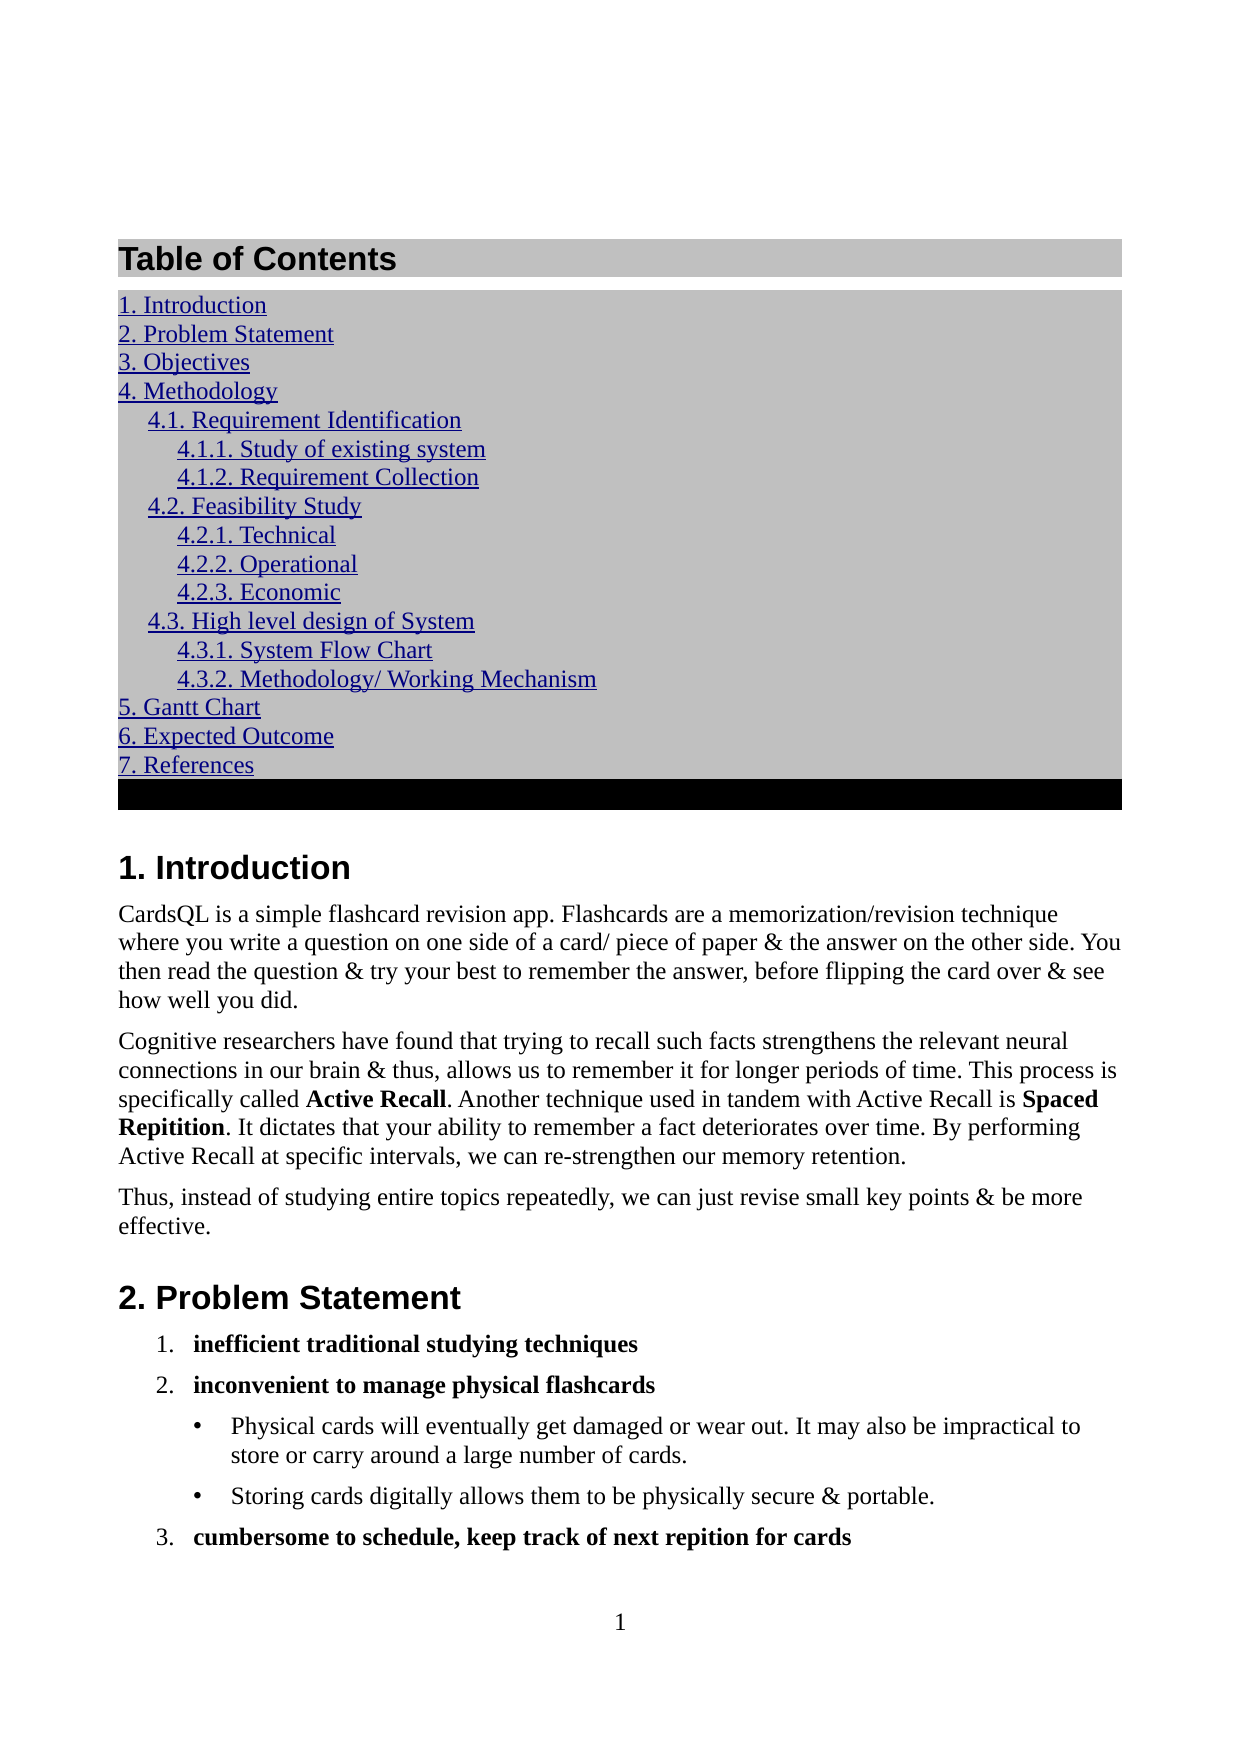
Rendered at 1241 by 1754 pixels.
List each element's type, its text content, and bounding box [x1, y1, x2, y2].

subtitle Introduction [118, 848, 1122, 886]
subtitle Problem Statement [118, 1277, 1122, 1316]
text 1. Introduction [118, 290, 1122, 319]
list Storing cards digitally allows them to be physically secure & portable. [193, 1481, 1122, 1510]
text 4.2.2. Operational [177, 549, 1122, 577]
text 4.2.1. Technical [177, 520, 1122, 549]
list inefficient traditional studying techniques [156, 1329, 1122, 1357]
text 5. Gantt Chart [118, 692, 1122, 721]
text 4.3.1. System Flow Chart [177, 635, 1122, 664]
text 4.2.3. Economic [177, 577, 1122, 606]
text Cognitive researchers have found that trying to recall such facts strengthens the relevant neural connections in our brain & thus, allows us to remember it for longer periods of time. This process is specifically called Active Recall. Another technique used in tandem with Active Recall is Spaced Repitition. It dictates that your ability to remember a fact deteriorates over time. By performing Active Recall at specific intervals, we can re-strengthen our memory retention. [118, 1026, 1122, 1170]
text 6. Expected Outcome [118, 721, 1122, 750]
subtitle sujal@GLaDOS [118, 118, 1122, 166]
text 4.3. High level design of System [148, 606, 1122, 635]
list Physical cards will eventually get damaged or wear out. It may also be impractical to store or carry around a large number of cards. [193, 1411, 1122, 1469]
text Thus, instead of studying entire topics repeatedly, we can just revise small key points & be more effective. [118, 1182, 1122, 1240]
text 4.2. Feasibility Study [148, 491, 1122, 520]
list inconvenient to manage physical flashcards [156, 1370, 1122, 1399]
text 4.1.2. Requirement Collection [177, 462, 1122, 491]
subtitle Table of Contents [118, 239, 1122, 277]
text 4.1. Requirement Identification [148, 405, 1122, 434]
text 3. Objectives [118, 347, 1122, 376]
text 4.3.2. Methodology/ Working Mechanism [177, 664, 1122, 692]
text 2. Problem Statement [118, 319, 1122, 347]
text 4. Methodology [118, 376, 1122, 405]
list cumbersome to schedule, keep track of next repition for cards [156, 1522, 1122, 1551]
text 7. References [118, 750, 1122, 779]
text CardsQL is a simple flashcard revision app. Flashcards are a memorization/revision technique where you write a question on one side of a card/ piece of paper & the answer on the other side. You then read the question & try your best to remember the answer, before flipping the card over & see how well you did. [118, 899, 1122, 1014]
text 4.1.1. Study of existing system [177, 434, 1122, 462]
